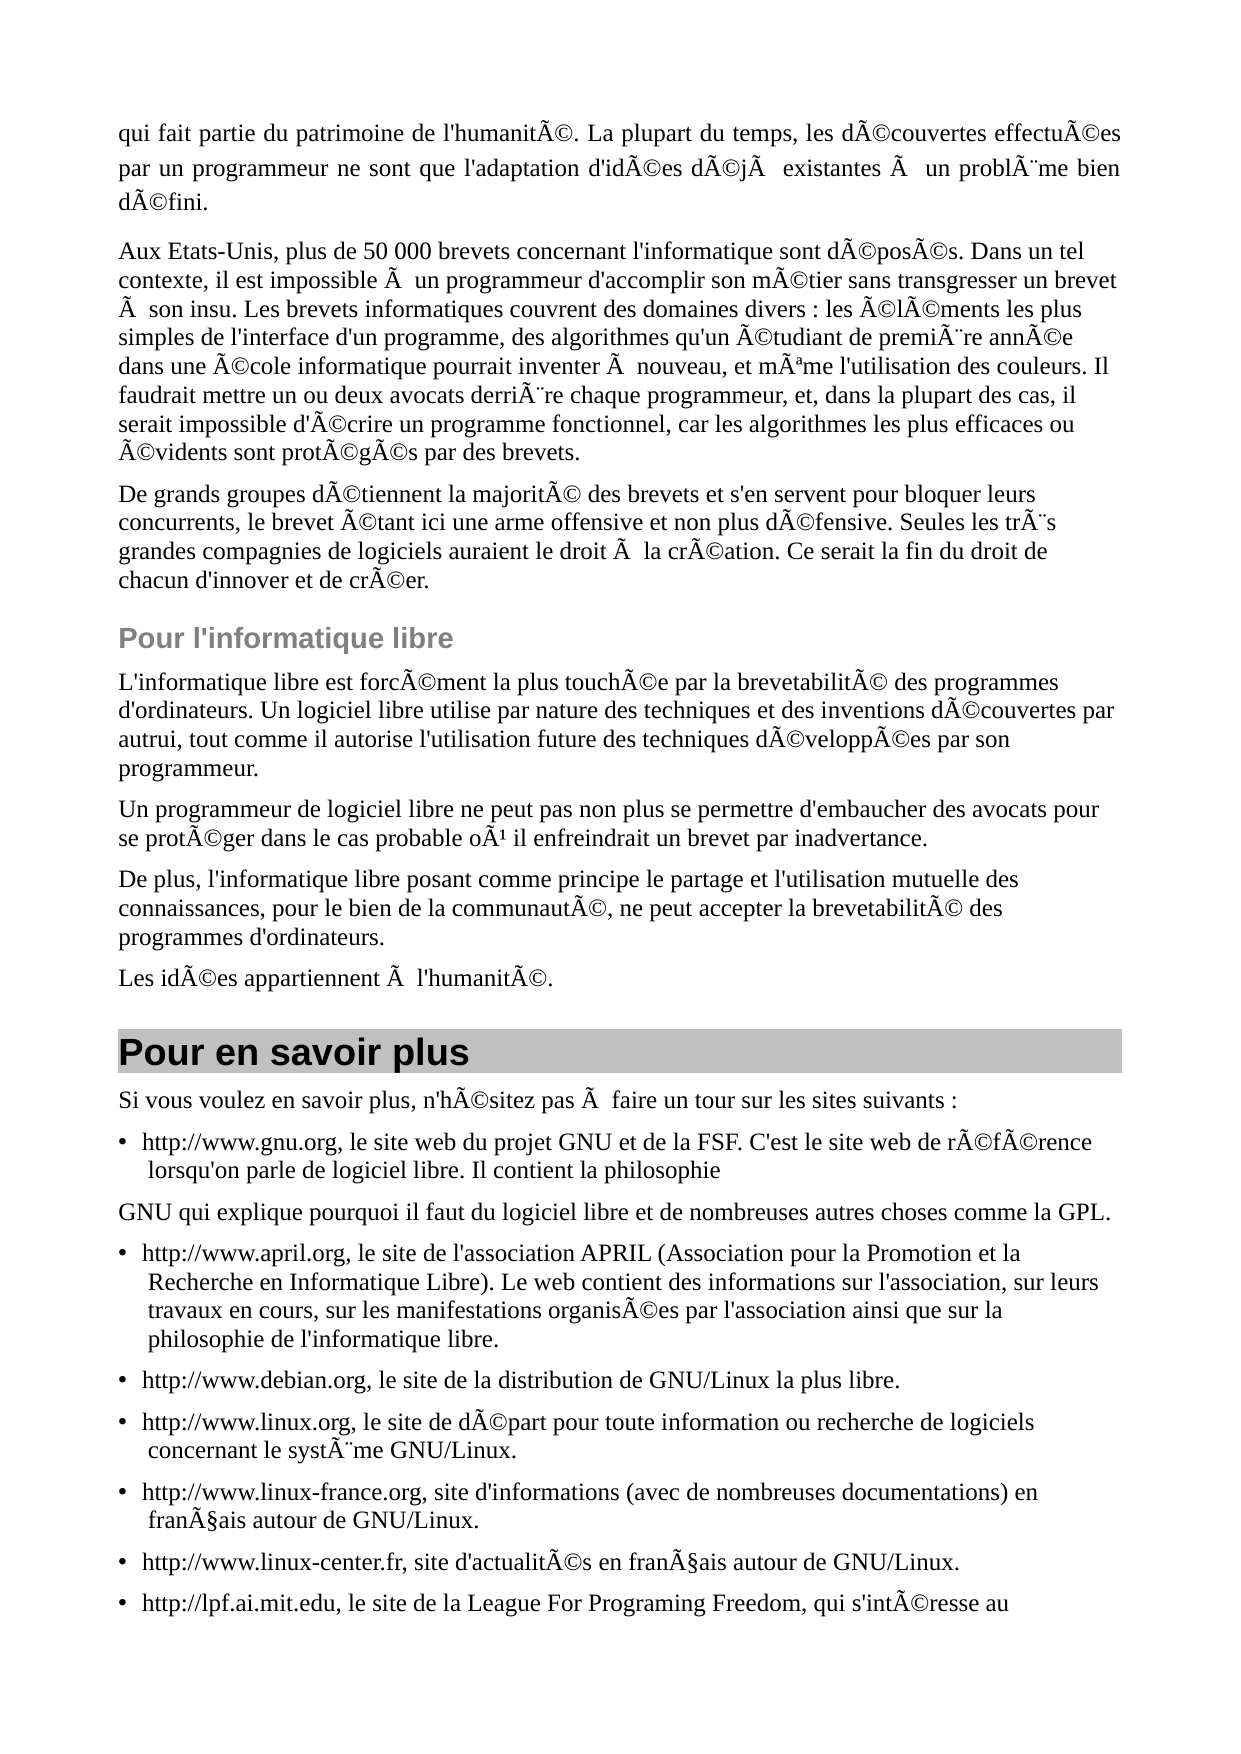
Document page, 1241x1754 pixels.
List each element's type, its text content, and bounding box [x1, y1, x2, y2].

text qui fait partie du patrimoine de l'humanitÃ©. La plupart du temps, les dÃ©couvertes effectuÃ©es par un programmeur ne sont que l'adaptation d'idÃ©es dÃ©jÃ existantes Ã un problÃ¨me bien dÃ©fini. [118, 118, 1122, 216]
text De plus, l'informatique libre posant comme principe le partage et l'utilisation mutuelle des connaissances, pour le bien de la communautÃ©, ne peut accepter la brevetabilitÃ© des programmes d'ordinateurs. [118, 864, 1122, 951]
text L'informatique libre est forcÃ©ment la plus touchÃ©e par la brevetabilitÃ© des programmes d'ordinateurs. Un logiciel libre utilise par nature des techniques et des inventions dÃ©couvertes par autrui, tout comme il autorise l'utilisation future des techniques dÃ©veloppÃ©es par son programmeur. [118, 667, 1122, 782]
list http://www.gnu.org, le site web du projet GNU et de la FSF. C'est le site web de rÃ©fÃ©rence lorsqu'on parle de logiciel libre. Il contient la philosophie [118, 1127, 1122, 1184]
subtitle Pour l'informatique libre [118, 621, 1122, 654]
list http://www.linux-center.fr, site d'actualitÃ©s en franÃ§ais autour de GNU/Linux. [118, 1547, 1122, 1575]
text De grands groupes dÃ©tiennent la majoritÃ© des brevets et s'en servent pour bloquer leurs concurrents, le brevet Ã©tant ici une arme offensive et non plus dÃ©fensive. Seules les trÃ¨s grandes compagnies de logiciels auraient le droit Ã la crÃ©ation. Ce serait la fin du droit de chacun d'innover et de crÃ©er. [118, 479, 1122, 594]
list http://www.april.org, le site de l'association APRIL (Association pour la Promotion et la Recherche en Informatique Libre). Le web contient des informations sur l'association, sur leurs travaux en cours, sur les manifestations organisÃ©es par l'association ainsi que sur la philosophie de l'informatique libre. [118, 1238, 1122, 1353]
text Les idÃ©es appartiennent Ã l'humanitÃ©. [118, 963, 1122, 992]
list http://www.debian.org, le site de la distribution de GNU/Linux la plus libre. [118, 1365, 1122, 1394]
text GNU qui explique pourquoi il faut du logiciel libre et de nombreuses autres choses comme la GPL. [118, 1197, 1122, 1225]
subtitle Pour en savoir plus [118, 1029, 1122, 1073]
list http://lpf.ai.mit.edu, le site de la League For Programing Freedom, qui s'intÃ©resse au [118, 1588, 1122, 1617]
list http://www.linux.org, le site de dÃ©part pour toute information ou recherche de logiciels concernant le systÃ¨me GNU/Linux. [118, 1407, 1122, 1464]
text Si vous voulez en savoir plus, n'hÃ©sitez pas Ã faire un tour sur les sites suivants : [118, 1085, 1122, 1114]
text Un programmeur de logiciel libre ne peut pas non plus se permettre d'embaucher des avocats pour se protÃ©ger dans le cas probable oÃ¹ il enfreindrait un brevet par inadvertance. [118, 794, 1122, 852]
list http://www.linux-france.org, site d'informations (avec de nombreuses documentations) en franÃ§ais autour de GNU/Linux. [118, 1477, 1122, 1534]
text Aux Etats-Unis, plus de 50 000 brevets concernant l'informatique sont dÃ©posÃ©s. Dans un tel contexte, il est impossible Ã un programmeur d'accomplir son mÃ©tier sans transgresser un brevet Ã son insu. Les brevets informatiques couvrent des domaines divers : les Ã©lÃ©ments les plus simples de l'interface d'un programme, des algorithmes qu'un Ã©tudiant de premiÃ¨re annÃ©e dans une Ã©cole informatique pourrait inventer Ã nouveau, et mÃªme l'utilisation des couleurs. Il faudrait mettre un ou deux avocats derriÃ¨re chaque programmeur, et, dans la plupart des cas, il serait impossible d'Ã©crire un programme fonctionnel, car les algorithmes les plus efficaces ou Ã©vidents sont protÃ©gÃ©s par des brevets. [118, 236, 1122, 466]
